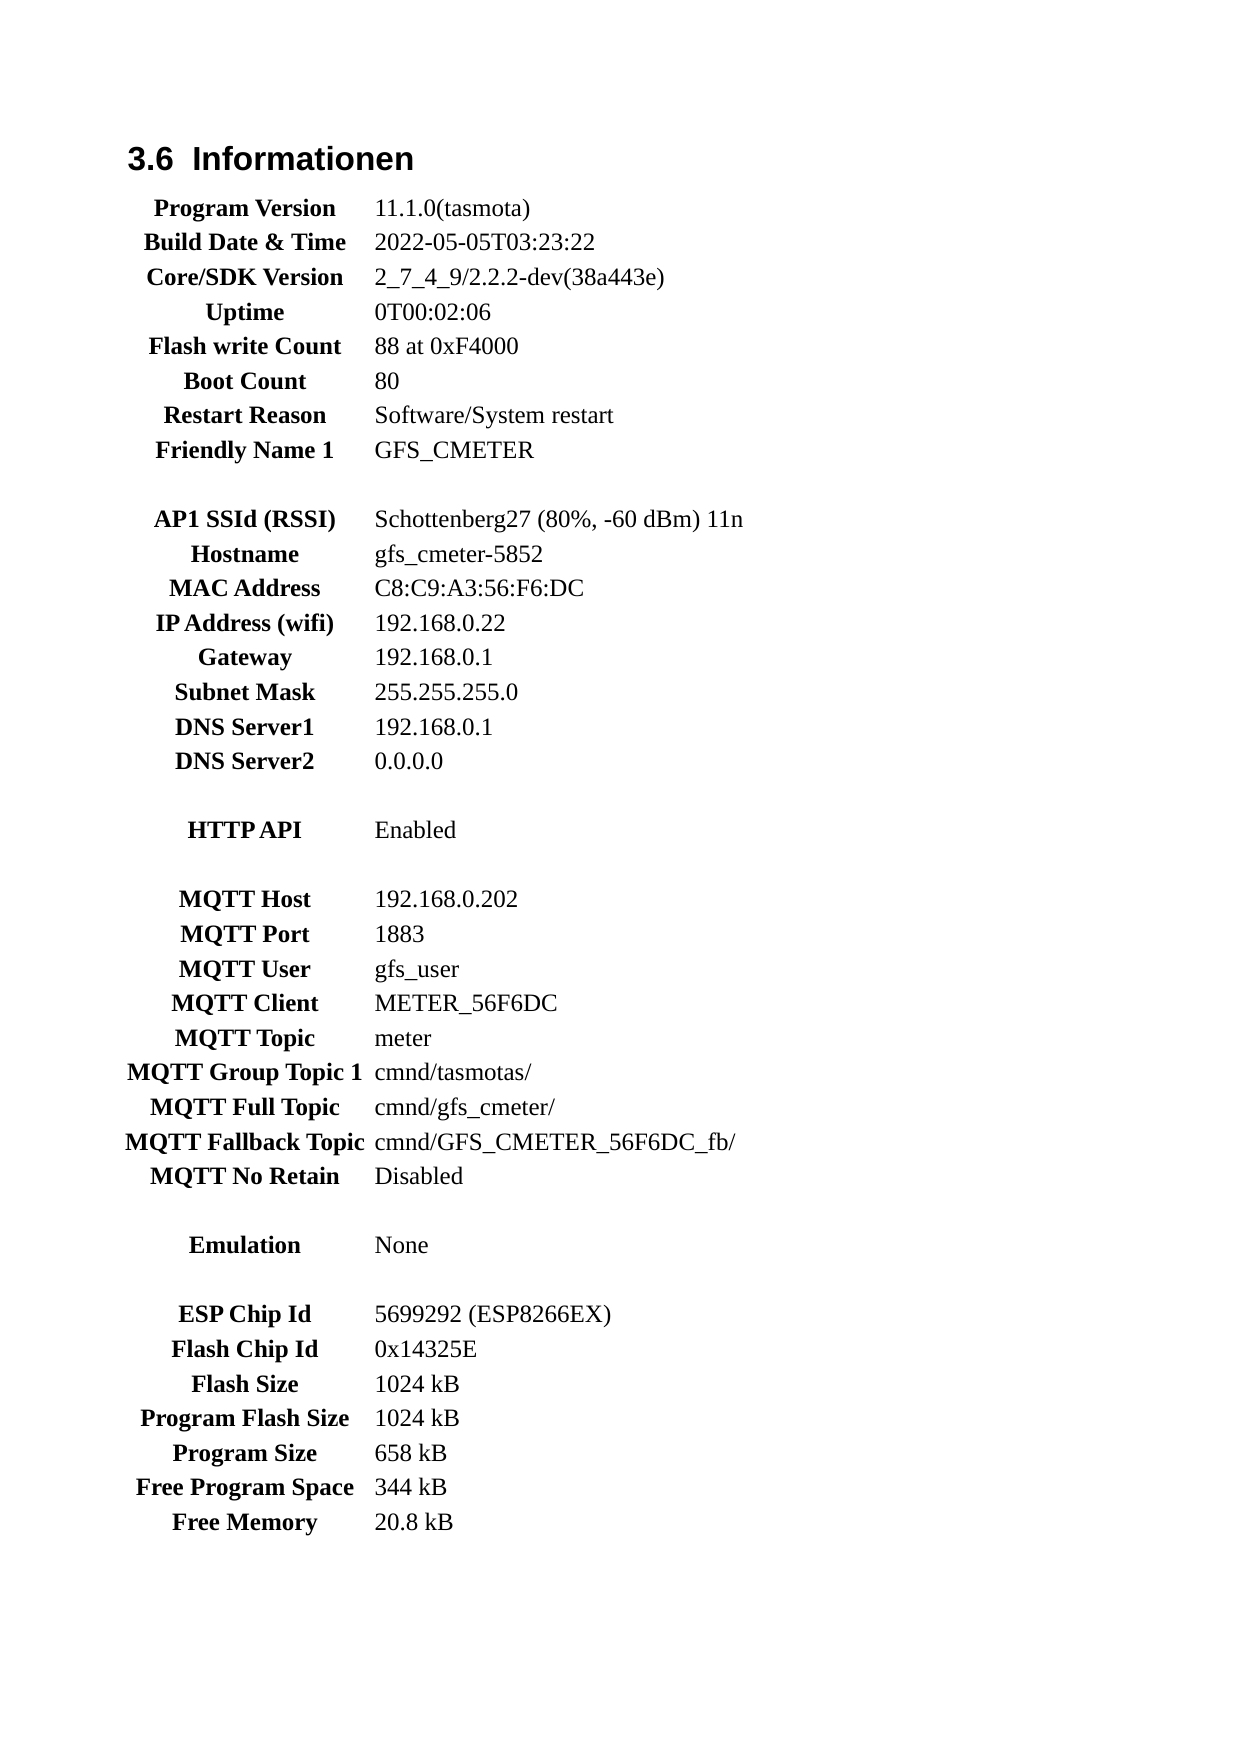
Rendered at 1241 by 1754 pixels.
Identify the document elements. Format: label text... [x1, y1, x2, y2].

table_cell 658 kB [371, 1435, 754, 1469]
table_cell Schottenberg27 (80%, -60 dBm) 11n [371, 501, 754, 536]
table_cell 0.0.0.0 [371, 743, 754, 778]
table_cell 192.168.0.202 [371, 882, 754, 916]
table_cell 2_7_4_9/2.2.2-dev(38a443e) [371, 259, 754, 294]
table_cell MQTT No Retain [118, 1158, 371, 1193]
table_cell Flash write Count [118, 328, 371, 363]
table_header Program Version [118, 190, 371, 224]
table_cell [371, 847, 754, 882]
table_cell cmnd/gfs_cmeter/ [371, 1089, 754, 1124]
table_cell AP1 SSId (RSSI) [118, 501, 371, 536]
table_cell 344 kB [371, 1470, 754, 1504]
table_cell MQTT User [118, 951, 371, 985]
table_cell Core/SDK Version [118, 259, 371, 294]
table_cell Gateway [118, 640, 371, 674]
table_cell MQTT Client [118, 985, 371, 1020]
table_cell 1024 kB [371, 1366, 754, 1400]
table_cell MQTT Group Topic 1 [118, 1055, 371, 1089]
table_cell 1024 kB [371, 1400, 754, 1435]
table_cell DNS Server1 [118, 709, 371, 743]
table_cell gfs_user [371, 951, 754, 985]
table_cell 80 [371, 363, 754, 397]
table_cell Boot Count [118, 363, 371, 397]
table_cell [371, 778, 754, 812]
table_cell Enabled [371, 813, 754, 847]
table_cell [118, 1193, 371, 1227]
table_cell MQTT Full Topic [118, 1089, 371, 1124]
table_cell [118, 778, 371, 812]
table_cell C8:C9:A3:56:F6:DC [371, 570, 754, 605]
table_cell MAC Address [118, 570, 371, 605]
table_cell 2022-05-05T03:23:22 [371, 225, 754, 259]
table_cell Free Program Space [118, 1470, 371, 1504]
table_cell 5699292 (ESP8266EX) [371, 1297, 754, 1331]
table_cell DNS Server2 [118, 743, 371, 778]
table_cell Uptime [118, 294, 371, 328]
table_header 11.1.0(tasmota) [371, 190, 754, 224]
table_cell Emulation [118, 1228, 371, 1262]
table_cell 255.255.255.0 [371, 674, 754, 709]
table_cell Subnet Mask [118, 674, 371, 709]
table_cell Restart Reason [118, 398, 371, 432]
table_cell [118, 1262, 371, 1297]
table_cell MQTT Host [118, 882, 371, 916]
table_cell [118, 467, 371, 501]
table_cell Disabled [371, 1158, 754, 1193]
table_cell 88 at 0xF4000 [371, 328, 754, 363]
table_cell [118, 847, 371, 882]
table_cell MQTT Port [118, 916, 371, 951]
table_cell ESP Chip Id [118, 1297, 371, 1331]
table_cell [371, 1193, 754, 1227]
table_cell Build Date & Time [118, 225, 371, 259]
table_cell METER_56F6DC [371, 985, 754, 1020]
table_cell Software/System restart [371, 398, 754, 432]
table_cell MQTT Topic [118, 1020, 371, 1054]
table_cell 192.168.0.1 [371, 709, 754, 743]
table_cell 0x14325E [371, 1331, 754, 1366]
table_cell Friendly Name 1 [118, 432, 371, 467]
table_cell IP Address (wifi) [118, 605, 371, 639]
table_cell [371, 467, 754, 501]
table_cell Hostname [118, 536, 371, 570]
table_cell Flash Chip Id [118, 1331, 371, 1366]
table_cell None [371, 1228, 754, 1262]
table_cell gfs_cmeter-5852 [371, 536, 754, 570]
table_cell GFS_CMETER [371, 432, 754, 467]
table_cell Program Size [118, 1435, 371, 1469]
table_cell HTTP API [118, 813, 371, 847]
table_cell meter [371, 1020, 754, 1054]
table_cell Program Flash Size [118, 1400, 371, 1435]
table_cell [371, 1262, 754, 1297]
table_cell cmnd/tasmotas/ [371, 1055, 754, 1089]
table_cell 192.168.0.1 [371, 640, 754, 674]
table_cell 1883 [371, 916, 754, 951]
table_cell Flash Size [118, 1366, 371, 1400]
table_cell 0T00:02:06 [371, 294, 754, 328]
subtitle Informationen [118, 139, 1122, 177]
table_cell 20.8 kB [371, 1504, 754, 1539]
table_cell MQTT Fallback Topic [118, 1124, 371, 1158]
table_cell 192.168.0.22 [371, 605, 754, 639]
table_cell cmnd/GFS_CMETER_56F6DC_fb/ [371, 1124, 754, 1158]
table_cell Free Memory [118, 1504, 371, 1539]
